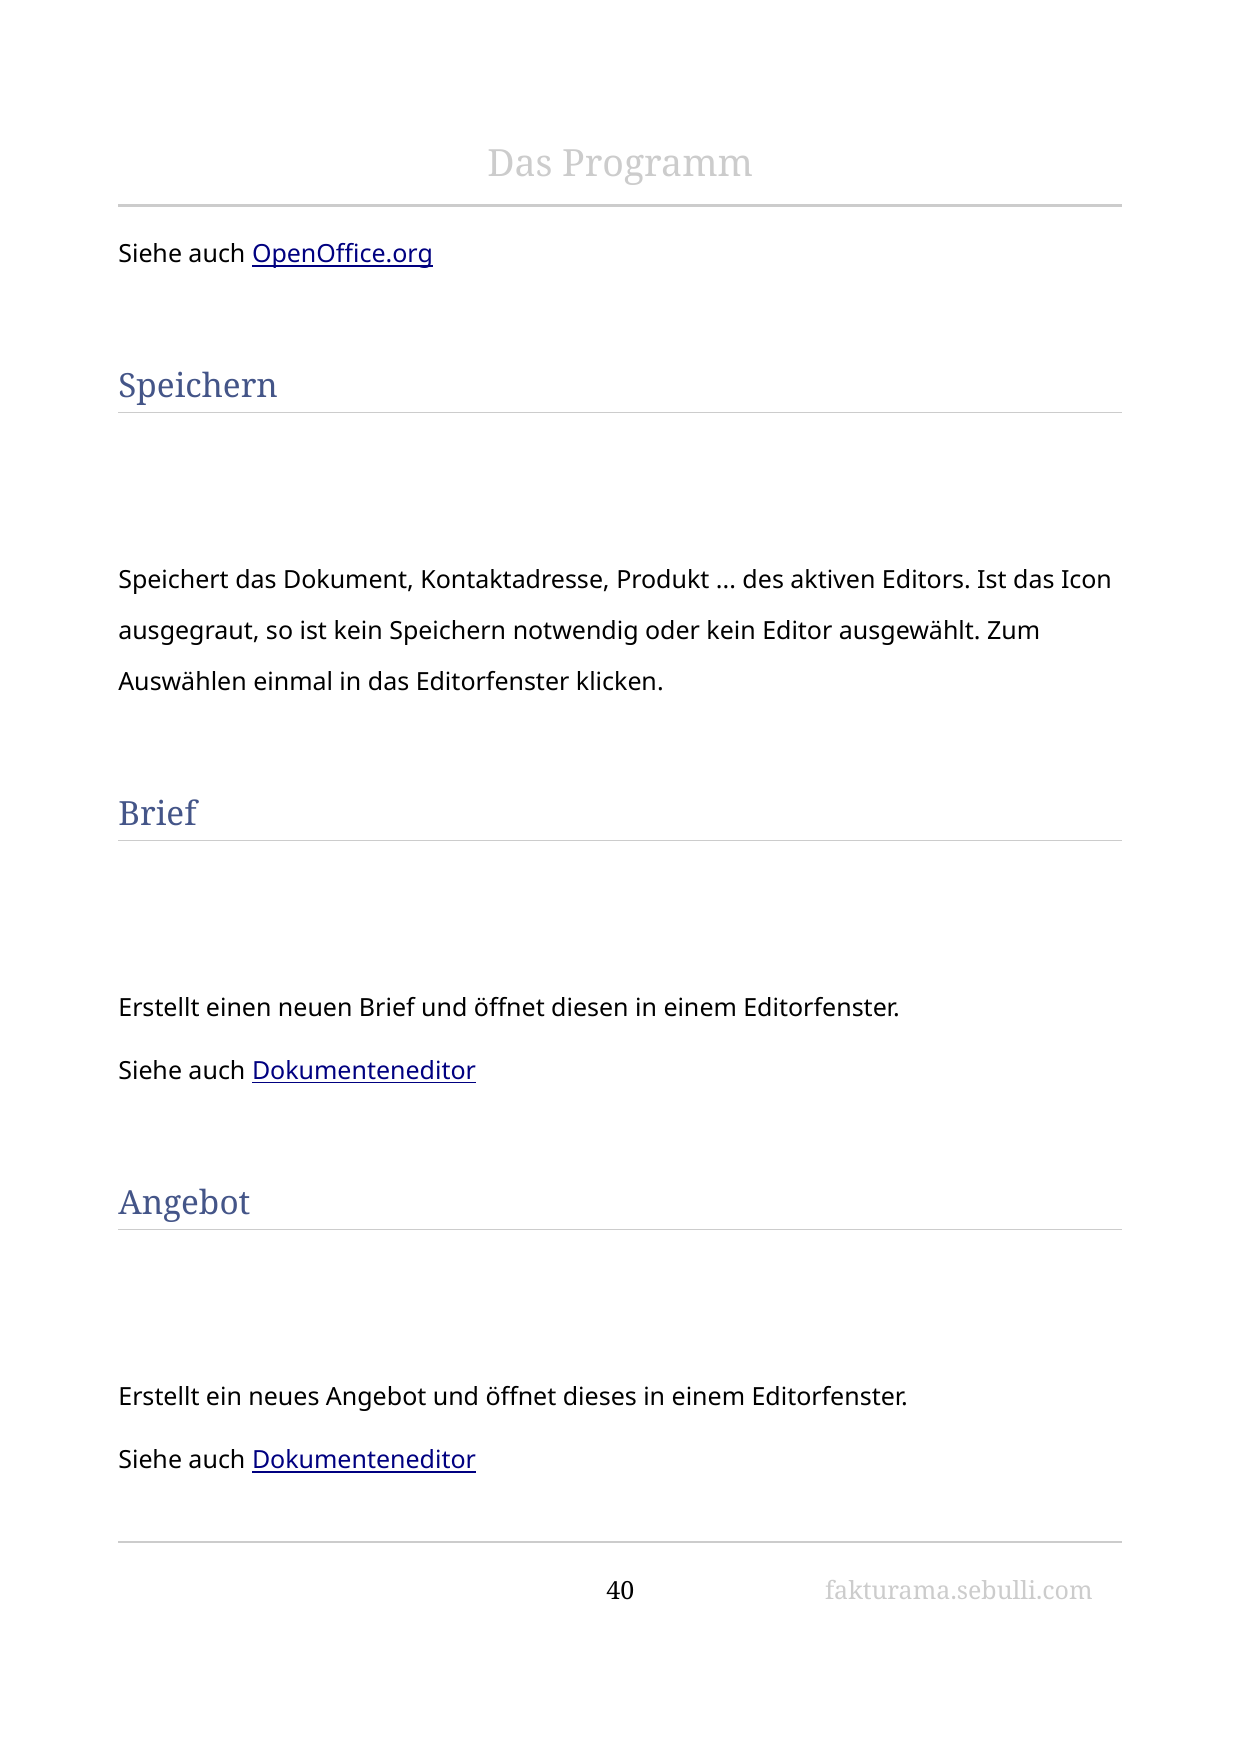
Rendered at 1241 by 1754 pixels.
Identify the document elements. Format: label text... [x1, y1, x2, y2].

text Siehe auch OpenOffice.org [118, 236, 1122, 270]
subtitle Angebot [118, 1179, 1122, 1229]
subtitle Speichern [118, 362, 1122, 412]
text Erstellt einen neuen Brief und öffnet diesen in einem Editorfenster. [118, 989, 1122, 1023]
text Speichert das Dokument, Kontaktadresse, Produkt ... des aktiven Editors. Ist das Icon ausgegraut, so ist kein Speichern notwendig oder kein Editor ausgewählt. Zum Auswählen einmal in das Editorfenster klicken. [118, 562, 1122, 698]
subtitle Brief [118, 790, 1122, 840]
text Siehe auch Dokumenteneditor [118, 1442, 1122, 1476]
text Siehe auch Dokumenteneditor [118, 1053, 1122, 1087]
text Erstellt ein neues Angebot und öffnet dieses in einem Editorfenster. [118, 1378, 1122, 1412]
